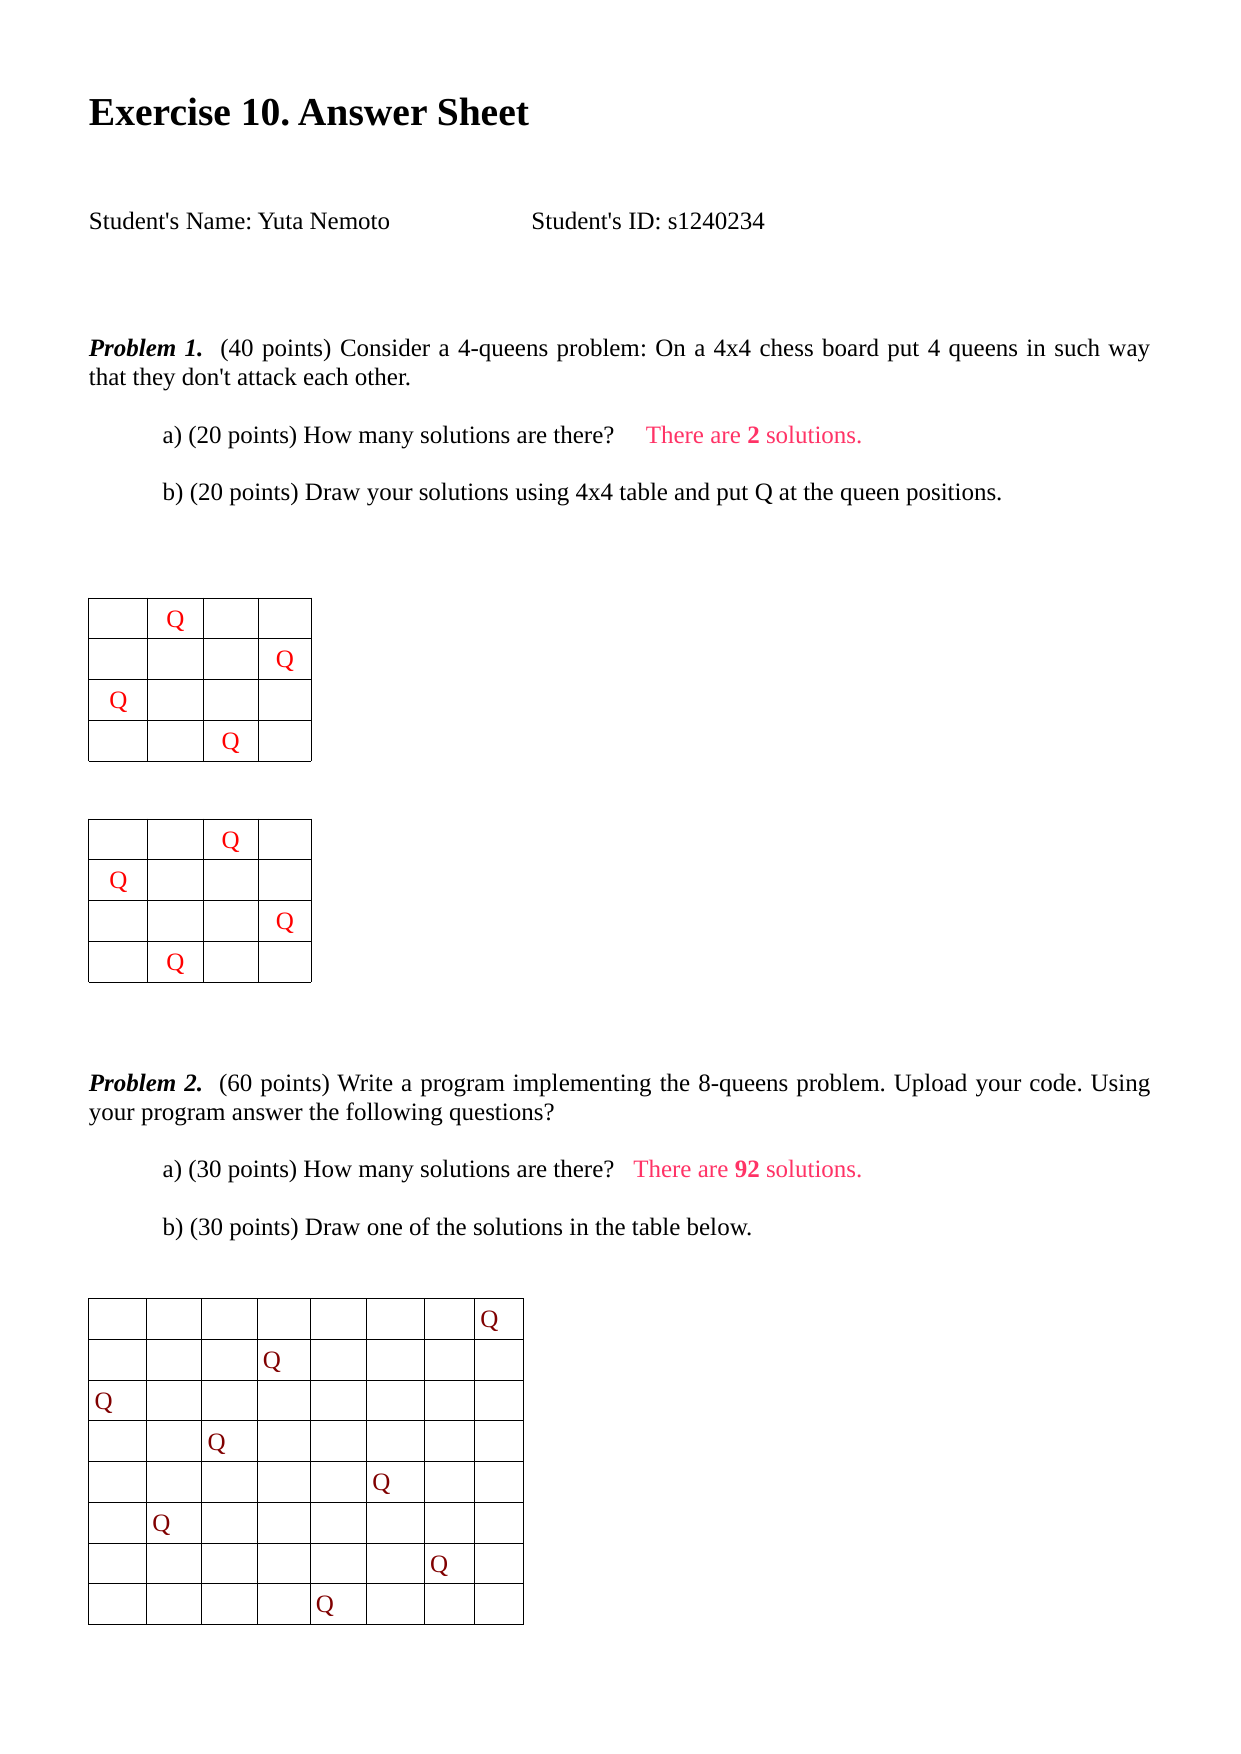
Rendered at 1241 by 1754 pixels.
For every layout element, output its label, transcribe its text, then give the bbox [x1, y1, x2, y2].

table_cell [425, 1381, 474, 1420]
table_header [259, 599, 311, 638]
table_header [148, 820, 203, 859]
table_cell Q [204, 721, 258, 761]
table_cell [89, 1544, 146, 1583]
table_cell [202, 1340, 257, 1380]
table_cell [425, 1584, 474, 1624]
table_cell [204, 901, 258, 941]
table_cell [147, 1544, 201, 1583]
table_cell Q [425, 1544, 474, 1583]
table_cell [204, 860, 258, 900]
table_cell [259, 860, 311, 900]
table_cell [147, 1421, 201, 1461]
text a) (20 points) How many solutions are there? There are 2 solutions. [89, 420, 1151, 448]
table_cell [475, 1503, 523, 1543]
table_cell [89, 1503, 146, 1543]
table_header Q [475, 1299, 523, 1339]
table_cell [311, 1544, 366, 1583]
table_cell [259, 680, 311, 720]
table_cell [202, 1381, 257, 1420]
table_cell [202, 1503, 257, 1543]
table_cell [425, 1421, 474, 1461]
table_cell Q [258, 1340, 310, 1380]
table_cell [204, 942, 258, 981]
table_header [147, 1299, 201, 1339]
table_cell [475, 1340, 523, 1380]
table_cell [258, 1584, 310, 1624]
table_cell [367, 1381, 424, 1420]
table_cell [89, 1340, 146, 1380]
table_cell [202, 1462, 257, 1502]
table_cell [89, 901, 147, 941]
table_header [258, 1299, 310, 1339]
table_cell [204, 639, 258, 679]
table_cell [204, 680, 258, 720]
table_cell [311, 1381, 366, 1420]
table_cell [367, 1544, 424, 1583]
table_cell Q [148, 942, 203, 981]
table_header [202, 1299, 257, 1339]
text Problem 2. (60 points) Write a program implementing the 8-queens problem. Upload your code. Using your program answer the following questions? [89, 1068, 1151, 1126]
table_cell [259, 721, 311, 761]
table_cell [475, 1584, 523, 1624]
table_cell [475, 1462, 523, 1502]
table_cell [89, 942, 147, 981]
table_cell [89, 1584, 146, 1624]
table_cell [425, 1340, 474, 1380]
table_header Q [148, 599, 203, 638]
table_cell [147, 1462, 201, 1502]
table_cell [367, 1421, 424, 1461]
table_cell [425, 1503, 474, 1543]
table_header [89, 820, 147, 859]
table_cell [147, 1340, 201, 1380]
table_cell [311, 1340, 366, 1380]
table_cell [202, 1544, 257, 1583]
table_cell [148, 901, 203, 941]
table_cell [258, 1503, 310, 1543]
table_header [89, 599, 147, 638]
table_cell [311, 1421, 366, 1461]
table_header [204, 599, 258, 638]
table_cell [89, 1421, 146, 1461]
table_cell Q [89, 1381, 146, 1420]
table_cell [148, 639, 203, 679]
table_header [425, 1299, 474, 1339]
table_cell Q [367, 1462, 424, 1502]
table_cell Q [311, 1584, 366, 1624]
table_cell Q [202, 1421, 257, 1461]
table_cell [367, 1503, 424, 1543]
text Problem 1. (40 points) Consider a 4-queens problem: On a 4x4 chess board put 4 queens in such way that they don't attack each other. [89, 333, 1151, 391]
text Student's Name: Yuta Nemoto Student's ID: s1240234 [89, 206, 1151, 235]
table_cell [259, 942, 311, 981]
table_cell [89, 721, 147, 761]
table_cell [258, 1421, 310, 1461]
table_cell [258, 1381, 310, 1420]
table_cell [311, 1462, 366, 1502]
table_cell [89, 1462, 146, 1502]
table_header [367, 1299, 424, 1339]
table_cell [148, 860, 203, 900]
table_cell Q [259, 901, 311, 941]
table_cell [311, 1503, 366, 1543]
table_cell [367, 1340, 424, 1380]
table_cell [148, 721, 203, 761]
table_cell Q [147, 1503, 201, 1543]
table_cell Q [89, 860, 147, 900]
table_cell [147, 1381, 201, 1420]
table_header Q [204, 820, 258, 859]
text b) (30 points) Draw one of the solutions in the table below. [89, 1212, 1151, 1241]
table_cell [367, 1584, 424, 1624]
table_cell Q [89, 680, 147, 720]
table_cell [89, 639, 147, 679]
table_cell [258, 1544, 310, 1583]
table_cell [148, 680, 203, 720]
table_cell [147, 1584, 201, 1624]
table_cell [475, 1421, 523, 1461]
text a) (30 points) How many solutions are there? There are 92 solutions. [89, 1154, 1151, 1183]
table_cell [202, 1584, 257, 1624]
table_header [89, 1299, 146, 1339]
table_cell [475, 1544, 523, 1583]
text Exercise 10. Answer Sheet [89, 89, 1151, 134]
table_header [311, 1299, 366, 1339]
table_cell [475, 1381, 523, 1420]
table_cell [258, 1462, 310, 1502]
table_cell Q [259, 639, 311, 679]
table_header [259, 820, 311, 859]
table_cell [425, 1462, 474, 1502]
text b) (20 points) Draw your solutions using 4x4 table and put Q at the queen positions. [89, 477, 1151, 506]
